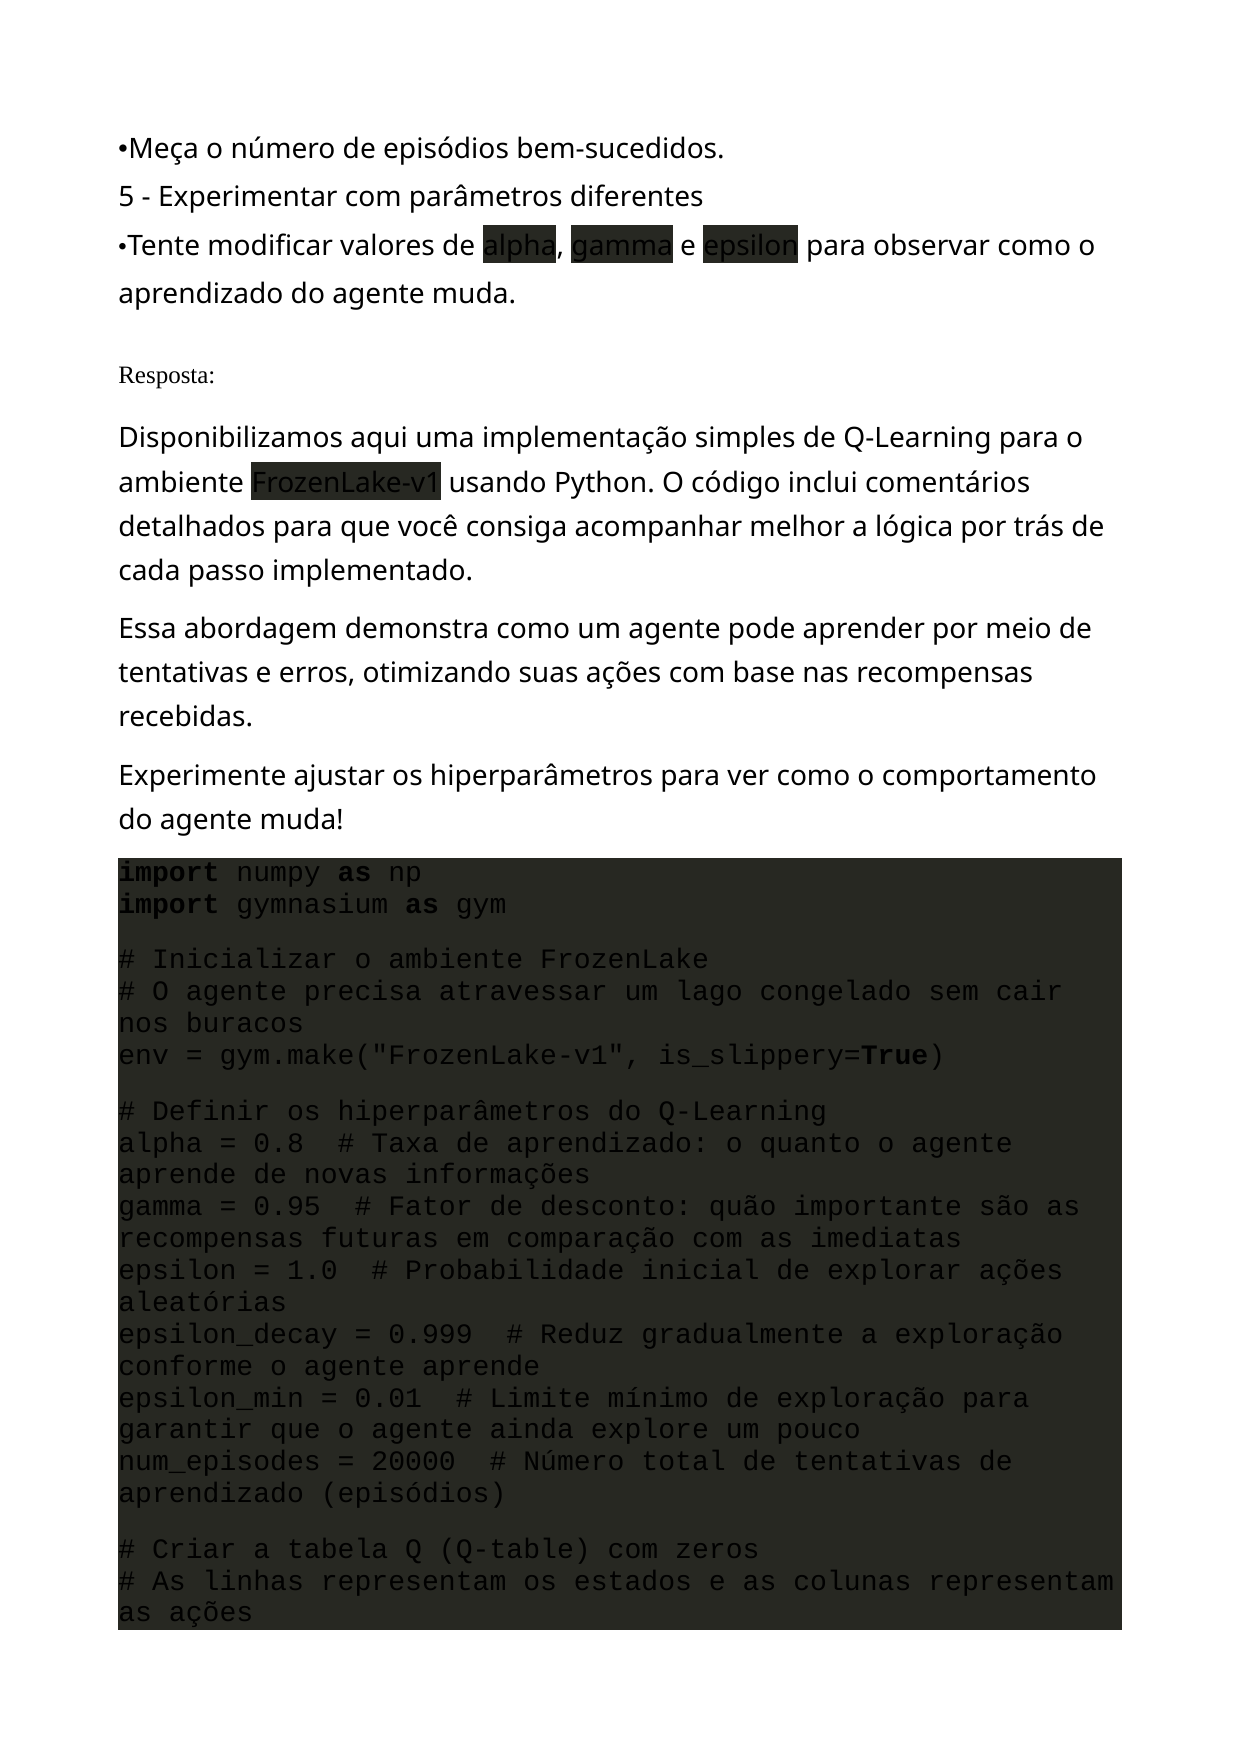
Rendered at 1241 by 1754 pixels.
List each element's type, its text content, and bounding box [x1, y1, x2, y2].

text epsilon_decay = 0.999 # Reduz gradualmente a exploração conforme o agente aprende [118, 1320, 1122, 1383]
text env = gym.make("FrozenLake-v1", is_slippery=True) [118, 1041, 1122, 1073]
text Resposta: [118, 360, 1122, 389]
text import numpy as np [118, 858, 1122, 890]
text # Definir os hiperparâmetros do Q-Learning [118, 1097, 1122, 1128]
text Essa abordagem demonstra como um agente pode aprender por meio de tentativas e erros, otimizando suas ações com base nas recompensas recebidas. [118, 609, 1122, 735]
text Disponibilizamos aqui uma implementação simples de Q-Learning para o ambiente FrozenLake-v1 usando Python. O código inclui comentários detalhados para que você consiga acompanhar melhor a lógica por trás de cada passo implementado. [118, 418, 1122, 588]
text epsilon_min = 0.01 # Limite mínimo de exploração para garantir que o agente ainda explore um pouco [118, 1383, 1122, 1447]
list Meça o número de episódios bem-sucedidos. [118, 118, 1122, 167]
text 5 - Experimentar com parâmetros diferentes [118, 167, 1122, 215]
text Experimente ajustar os hiperparâmetros para ver como o comportamento do agente muda! [118, 755, 1122, 838]
text # As linhas representam os estados e as colunas representam as ações [118, 1567, 1122, 1630]
text alpha = 0.8 # Taxa de aprendizado: o quanto o agente aprende de novas informações [118, 1128, 1122, 1192]
text num_episodes = 20000 # Número total de tentativas de aprendizado (episódios) [118, 1447, 1122, 1511]
list Tente modificar valores de alpha, gamma e epsilon para observar como o aprendizado do agente muda. [118, 215, 1122, 312]
text import gymnasium as gym [118, 890, 1122, 922]
text # O agente precisa atravessar um lago congelado sem cair nos buracos [118, 977, 1122, 1041]
text # Criar a tabela Q (Q-table) com zeros [118, 1535, 1122, 1567]
text gamma = 0.95 # Fator de desconto: quão importante são as recompensas futuras em comparação com as imediatas [118, 1192, 1122, 1256]
text # Inicializar o ambiente FrozenLake [118, 946, 1122, 977]
text epsilon = 1.0 # Probabilidade inicial de explorar ações aleatórias [118, 1256, 1122, 1320]
